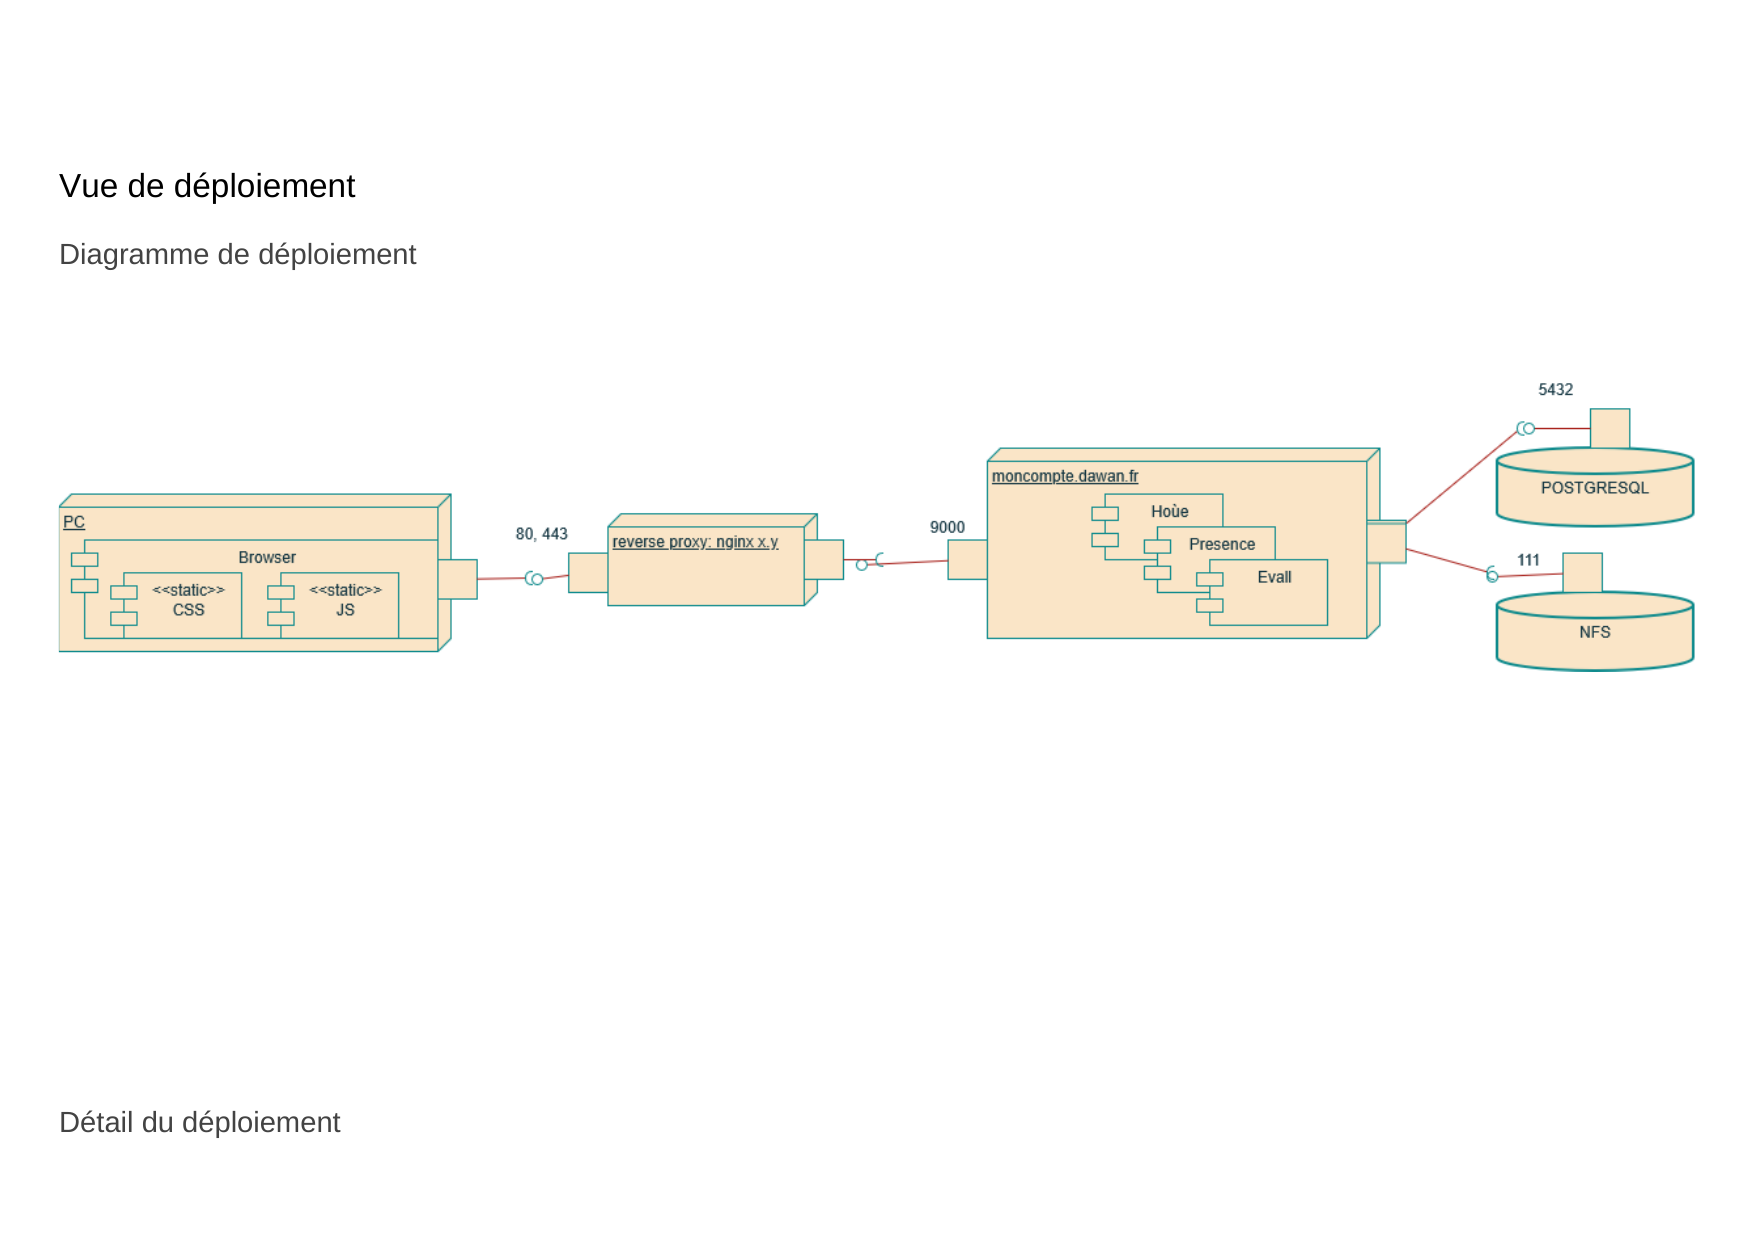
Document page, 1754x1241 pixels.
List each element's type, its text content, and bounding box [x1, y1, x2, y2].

subtitle Diagramme de déploiement [59, 237, 1695, 271]
picture [58, 370, 1695, 672]
subtitle Détail du déploiement [59, 1105, 1695, 1139]
subtitle Vue de déploiement [59, 166, 1695, 204]
